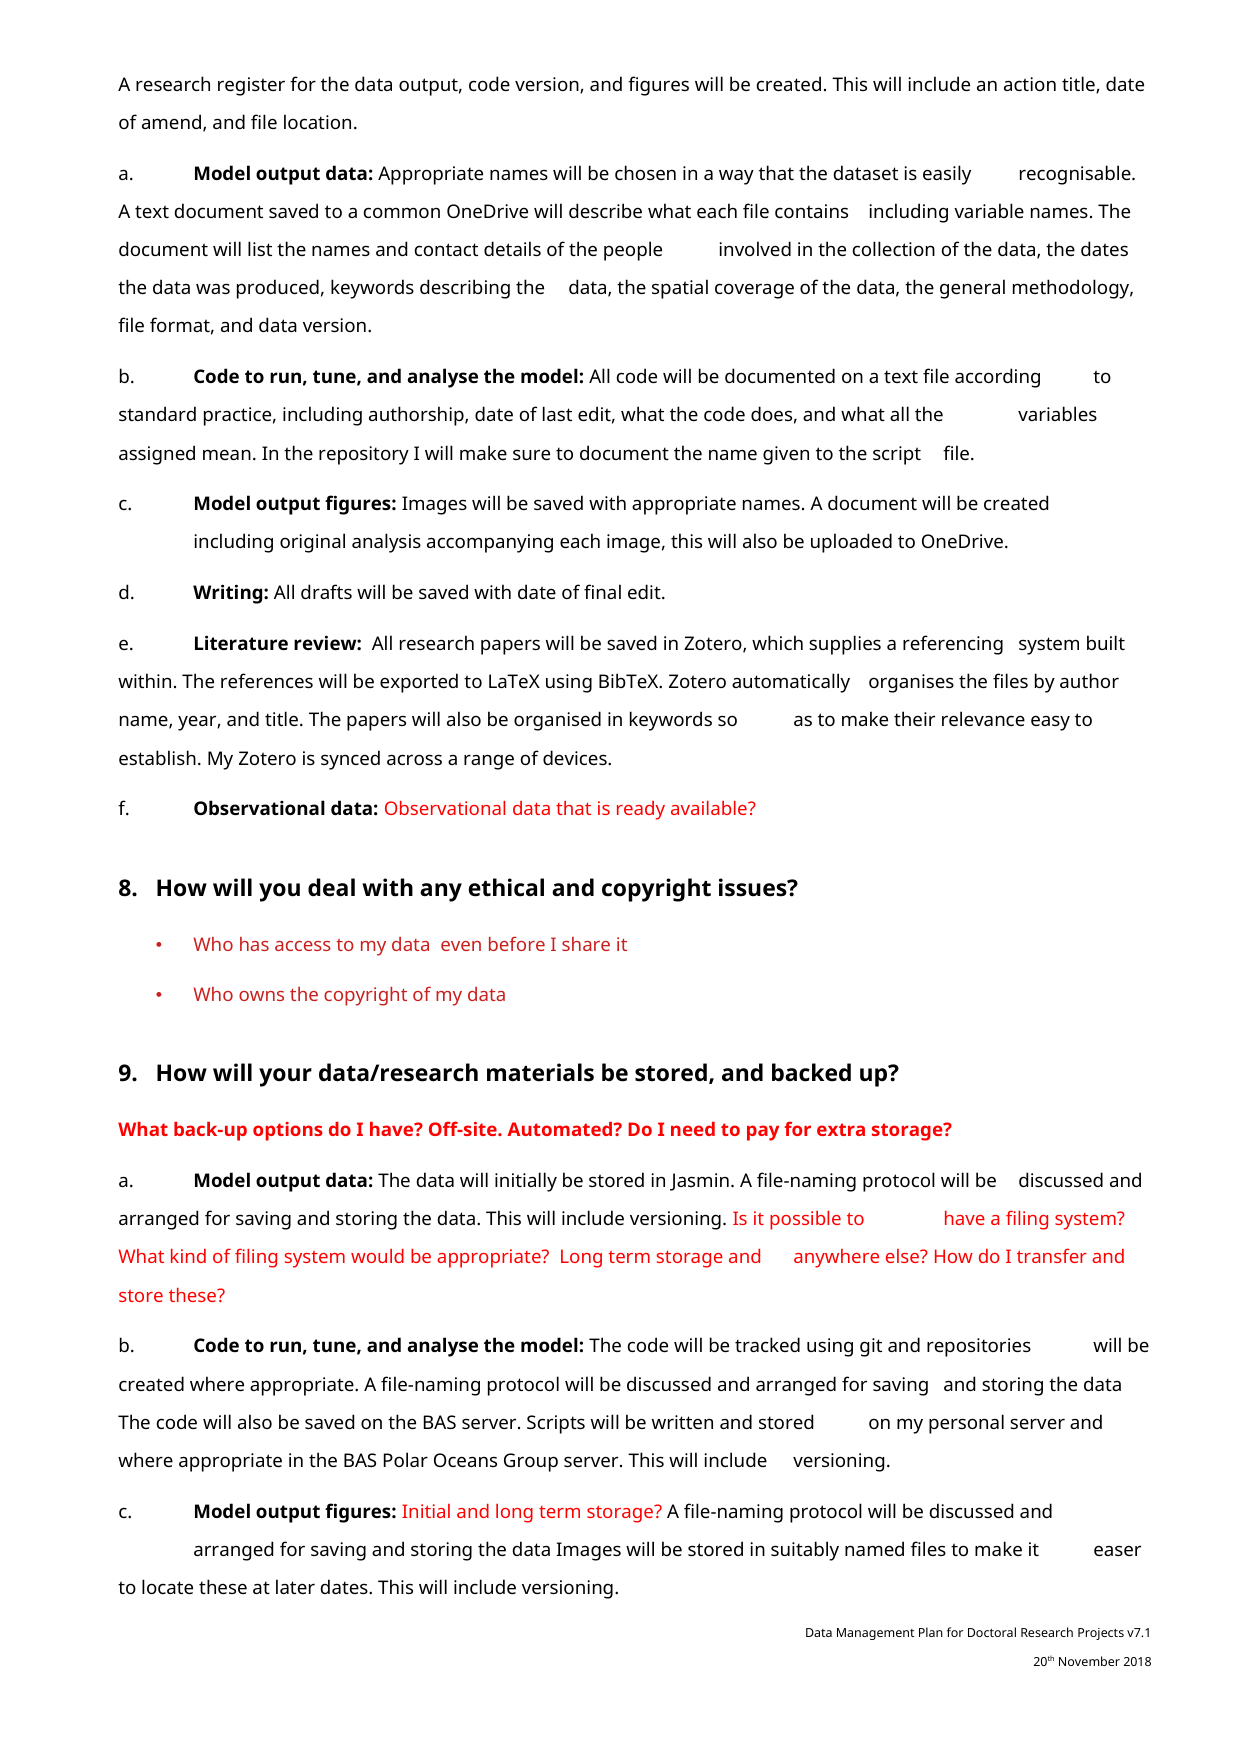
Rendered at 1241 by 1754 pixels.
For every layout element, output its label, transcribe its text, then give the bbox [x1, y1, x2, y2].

text c. Model output figures: Images will be saved with appropriate names. A document will be created including original analysis accompanying each image, this will also be uploaded to OneDrive. [118, 491, 1152, 554]
text a. Model output data: Appropriate names will be chosen in a way that the dataset is easily recognisable. A text document saved to a common OneDrive will describe what each file contains including variable names. The document will list the names and contact details of the people involved in the collection of the data, the dates the data was produced, keywords describing the data, the spatial coverage of the data, the general methodology, file format, and data version. [118, 160, 1152, 338]
text c. Model output figures: Initial and long term storage? A file-naming protocol will be discussed and arranged for saving and storing the data Images will be stored in suitably named files to make it easer to locate these at later dates. This will include versioning. [118, 1498, 1152, 1600]
text d. Writing: All drafts will be saved with date of final edit. [118, 579, 1152, 605]
subtitle How will you deal with any ethical and copyright issues? [118, 871, 1152, 903]
text What back-up options do I have? Off-site. Automated? Do I need to pay for extra storage? [118, 1117, 1152, 1142]
text b. Code to run, tune, and analyse the model: The code will be tracked using git and repositories will be created where appropriate. A file-naming protocol will be discussed and arranged for saving and storing the data The code will also be saved on the BAS server. Scripts will be written and stored on my personal server and where appropriate in the BAS Polar Oceans Group server. This will include versioning. [118, 1333, 1152, 1473]
text f. Observational data: Observational data that is ready available? [118, 796, 1152, 821]
text b. Code to run, tune, and analyse the model: All code will be documented on a text file according to standard practice, including authorship, date of last edit, what the code does, and what all the variables assigned mean. In the repository I will make sure to document the name given to the script file. [118, 363, 1152, 465]
list Who owns the copyright of my data [156, 982, 1152, 1007]
list Who has access to my data even before I share it [156, 931, 1152, 956]
subtitle How will your data/research materials be stored, and backed up? [118, 1057, 1152, 1088]
text e. Literature review: All research papers will be saved in Zotero, which supplies a referencing system built within. The references will be exported to LaTeX using BibTeX. Zotero automatically organises the files by author name, year, and title. The papers will also be organised in keywords so as to make their relevance easy to establish. My Zotero is synced across a range of devices. [118, 630, 1152, 771]
text A research register for the data output, code version, and figures will be created. This will include an action title, date of amend, and file location. [81, 71, 1152, 134]
text a. Model output data: The data will initially be stored in Jasmin. A file-naming protocol will be discussed and arranged for saving and storing the data. This will include versioning. Is it possible to have a filing system? What kind of filing system would be appropriate? Long term storage and anywhere else? How do I transfer and store these? [118, 1167, 1152, 1308]
